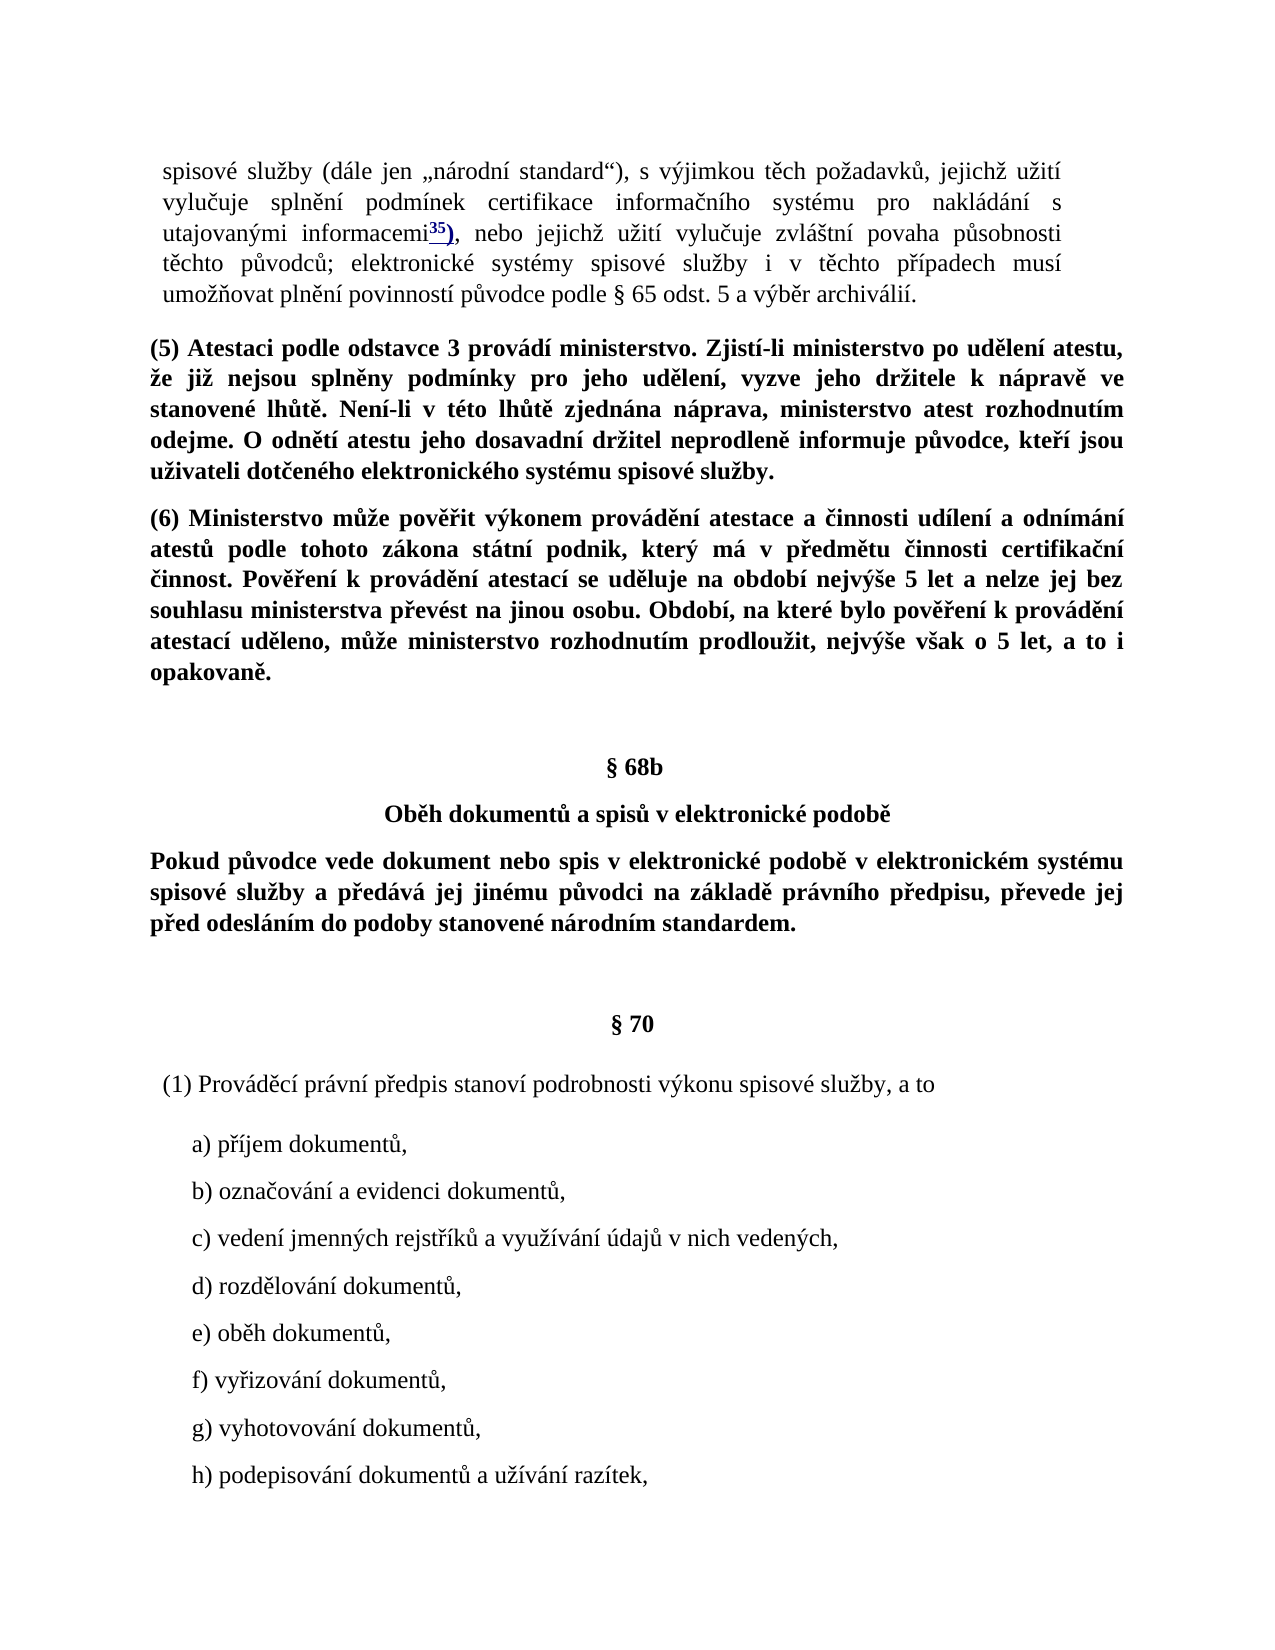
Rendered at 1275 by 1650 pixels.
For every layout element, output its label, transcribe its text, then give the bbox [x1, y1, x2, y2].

text c) vedení jmenných rejstříků a využívání údajů v nich vedených, [150, 1217, 1125, 1252]
text g) vyhotovování dokumentů, [150, 1407, 1125, 1442]
text spisové služby (dále jen „národní standard“), s výjimkou těch požadavků, jejichž užití vylučuje splnění podmínek certifikace informačního systému pro nakládání s utajovanými informacemi35), nebo jejichž užití vylučuje zvláštní povaha působnosti těchto původců; elektronické systémy spisové služby i v těchto případech musí umožňovat plnění povinností původce podle § 65 odst. 5 a výběr archiválií. [150, 150, 1125, 314]
text (1) Prováděcí právní předpis stanoví podrobnosti výkonu spisové služby, a to [150, 1062, 1125, 1104]
text § 70 [150, 1003, 1125, 1044]
text d) rozdělování dokumentů, [150, 1264, 1125, 1299]
text b) označování a evidenci dokumentů, [150, 1170, 1125, 1205]
text e) oběh dokumentů, [150, 1312, 1125, 1347]
text a) příjem dokumentů, [150, 1122, 1125, 1157]
text h) podepisování dokumentů a užívání razítek, [150, 1454, 1125, 1495]
text f) vyřizování dokumentů, [150, 1359, 1125, 1394]
text Oběh dokumentů a spisů v elektronické podobě [150, 799, 1125, 828]
text Pokud původce vede dokument nebo spis v elektronické podobě v elektronickém systému spisové služby a předává jej jinému původci na základě právního předpisu, převede jej před odesláním do podoby stanovené národním standardem. [150, 846, 1125, 937]
text (5) Atestaci podle odstavce 3 provádí ministerstvo. Zjistí-li ministerstvo po udělení atestu, že již nejsou splněny podmínky pro jeho udělení, vyzve jeho držitele k nápravě ve stanovené lhůtě. Není-li v této lhůtě zjednána náprava, ministerstvo atest rozhodnutím odejme. O odnětí atestu jeho dosavadní držitel neprodleně informuje původce, kteří jsou uživateli dotčeného elektronického systému spisové služby. [150, 333, 1125, 484]
text § 68b [150, 752, 1125, 780]
text (6) Ministerstvo může pověřit výkonem provádění atestace a činnosti udílení a odnímání atestů podle tohoto zákona státní podnik, který má v předmětu činnosti certifikační činnost. Pověření k provádění atestací se uděluje na období nejvýše 5 let a nelze jej bez souhlasu ministerstva převést na jinou osobu. Období, na které bylo pověření k provádění atestací uděleno, může ministerstvo rozhodnutím prodloužit, nejvýše však o 5 let, a to i opakovaně. [150, 503, 1125, 686]
